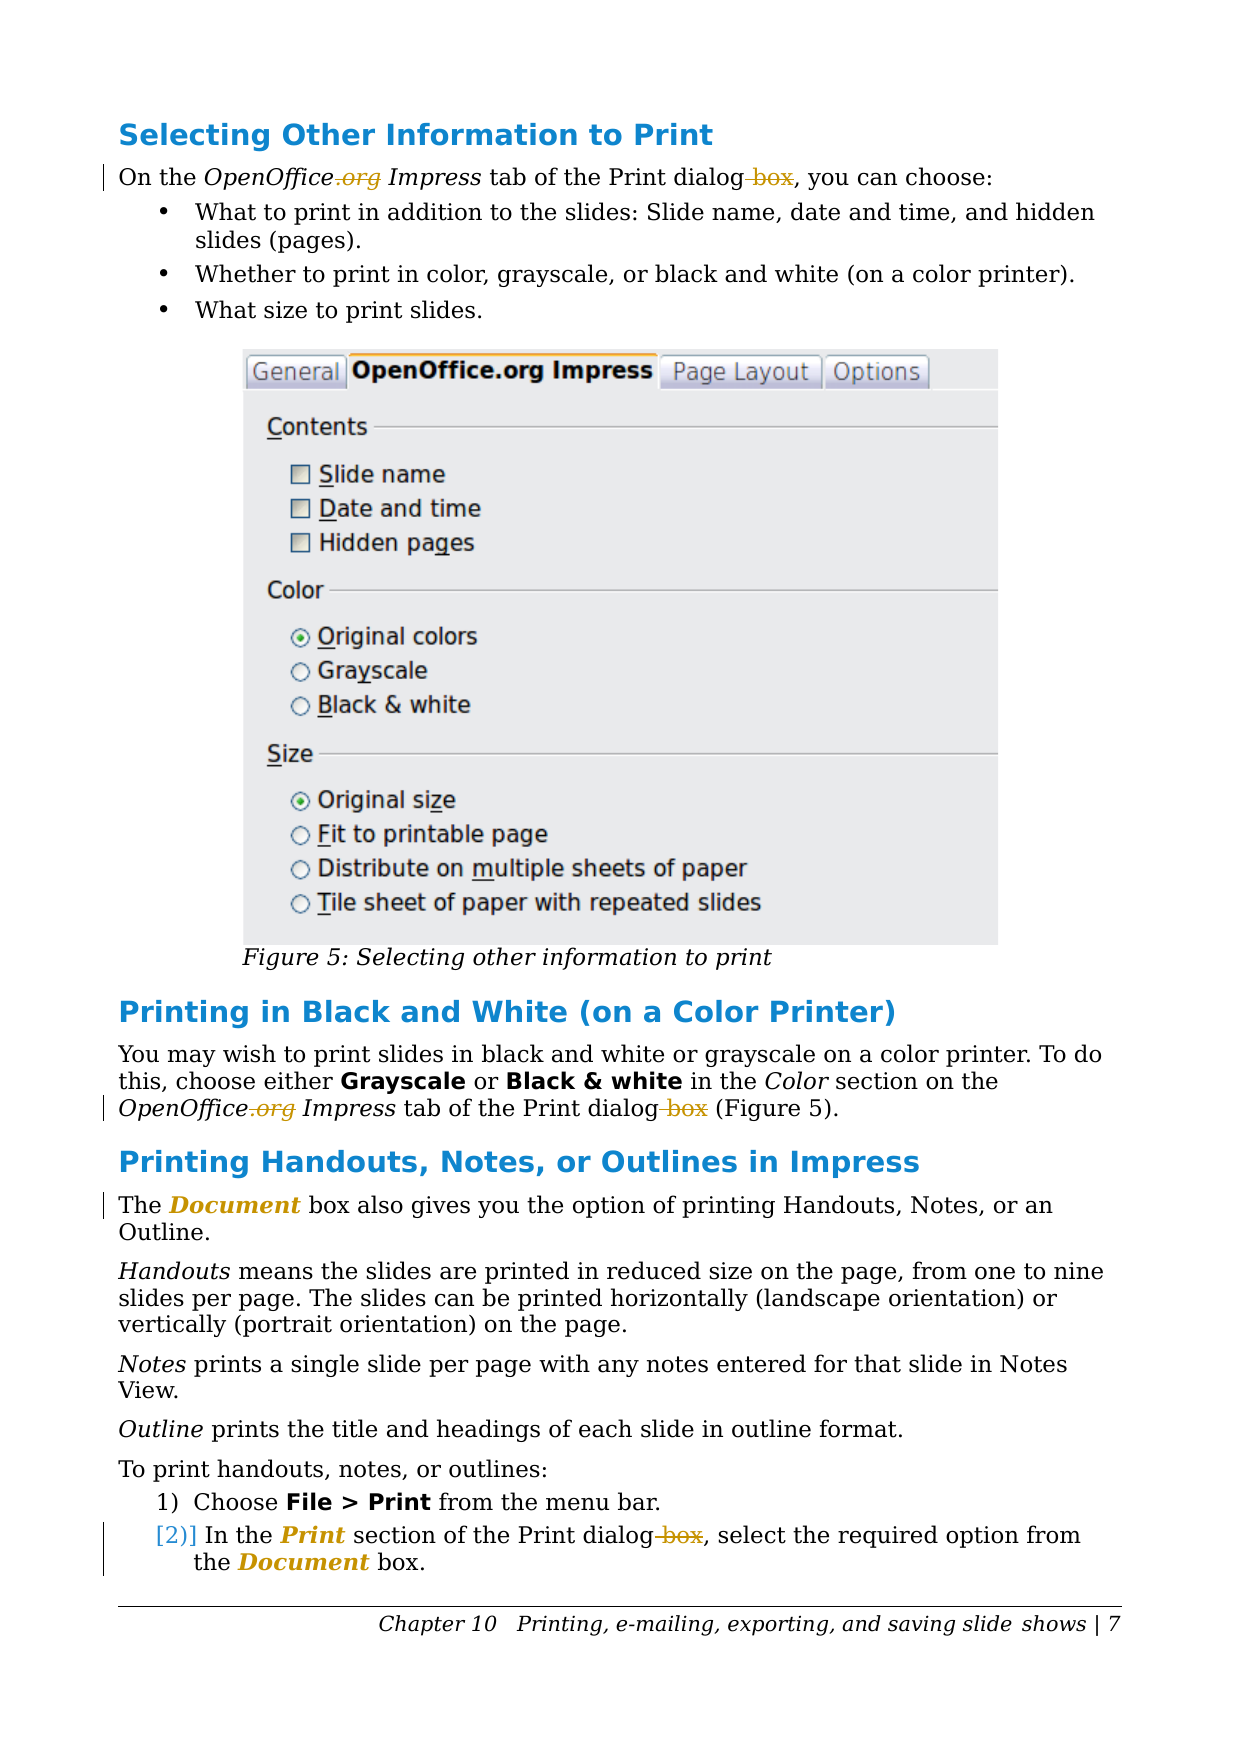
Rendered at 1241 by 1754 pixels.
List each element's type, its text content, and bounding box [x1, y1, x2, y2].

list To print handouts, notes, or outlines: [118, 1456, 1122, 1482]
list What size to print slides. [156, 295, 1122, 324]
subtitle Selecting Other Information to Print [118, 118, 1122, 152]
text Figure 5: Selecting other information to print [242, 945, 998, 971]
list Whether to print in color, grayscale, or black and white (on a color printer). [156, 260, 1122, 289]
subtitle Printing in Black and White (on a Color Printer) [118, 995, 1122, 1029]
picture [242, 349, 999, 945]
list On the OpenOffice Impress tab of the Print dialog, you can choose: [118, 164, 1122, 191]
text Handouts means the slides are printed in reduced size on the page, from one to nine slides per page. The slides can be printed horizontally (landscape orientation) or vertically (portrait orientation) on the page. [118, 1258, 1122, 1338]
list Choose File > Print from the menu bar. [156, 1489, 1122, 1516]
text Notes prints a single slide per page with any notes entered for that slide in Notes View. [118, 1351, 1122, 1404]
list In the Print section of the Print dialog, select the required option from the Document box. [156, 1522, 1122, 1576]
text You may wish to print slides in black and white or grayscale on a color printer. To do this, choose either Grayscale or Black & white in the Color section on the OpenOffice Impress tab of the Print dialog (Figure 5). [118, 1041, 1122, 1121]
subtitle Printing Handouts, Notes, or Outlines in Impress [118, 1146, 1122, 1180]
text The Document box also gives you the option of printing Handouts, Notes, or an Outline. [118, 1192, 1122, 1246]
text Outline prints the title and headings of each slide in outline format. [118, 1417, 1122, 1443]
list What to print in addition to the slides: Slide name, date and time, and hidden slides (pages). [156, 198, 1122, 253]
